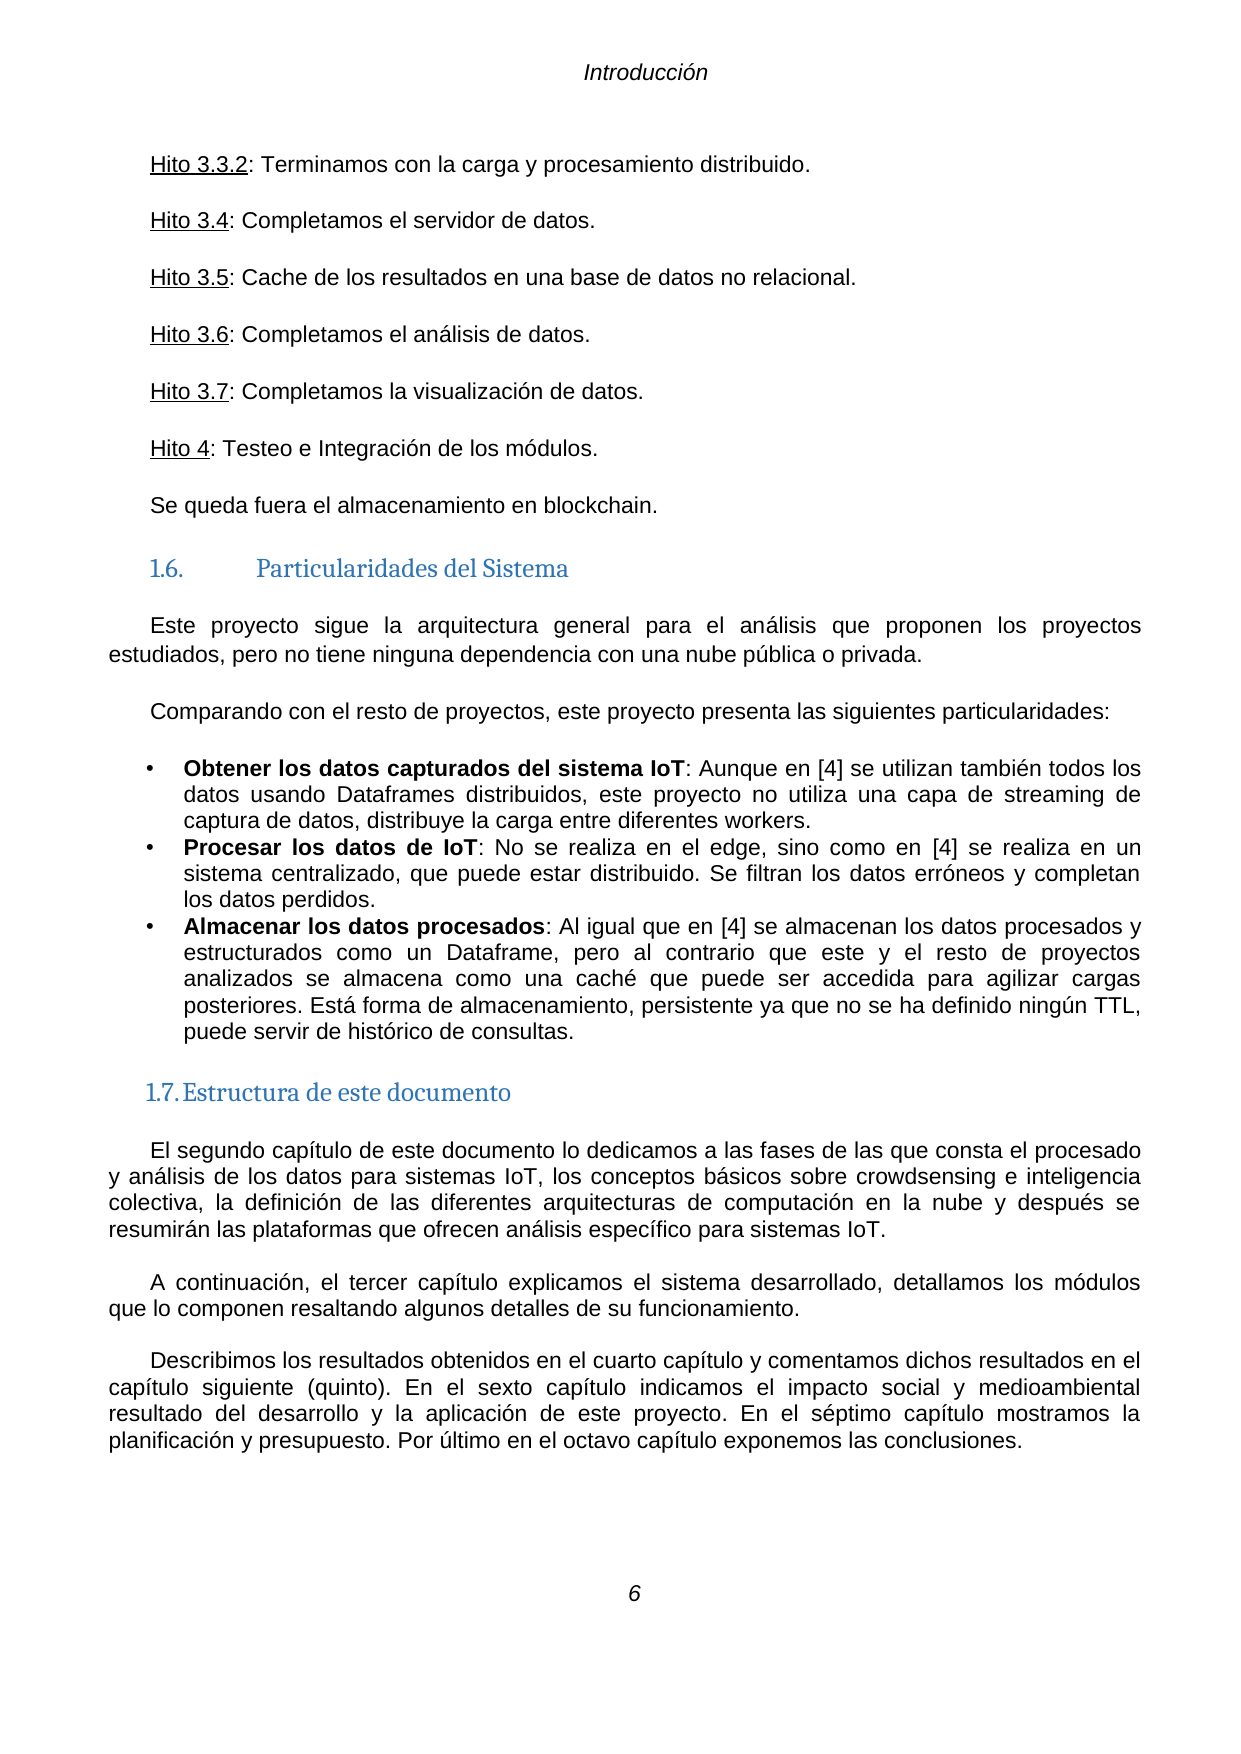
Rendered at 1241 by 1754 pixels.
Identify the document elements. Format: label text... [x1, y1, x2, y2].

text Hito 3.3.2: Terminamos con la carga y procesamiento distribuido. [108, 151, 1142, 177]
list Procesar los datos de IoT: No se realiza en el edge, sino como en [4] se realiza en un sistema centralizado, que puede estar distribuido. Se filtran los datos erróneos y completan los datos perdidos. [146, 834, 1142, 913]
text Este proyecto sigue la arquitectura general para el análisis que proponen los proyectos estudiados, pero no tiene ninguna dependencia con una nube pública o privada. [108, 612, 1142, 667]
text Describimos los resultados obtenidos en el cuarto capítulo y comentamos dichos resultados en el capítulo siguiente (quinto). En el sexto capítulo indicamos el impacto social y medioambiental resultado del desarrollo y la aplicación de este proyecto. En el séptimo capítulo mostramos la planificación y presupuesto. Por último en el octavo capítulo exponemos las conclusiones. [108, 1347, 1142, 1453]
text Hito 3.5: Cache de los resultados en una base de datos no relacional. [108, 264, 1142, 291]
text Hito 3.6: Completamos el análisis de datos. [108, 321, 1142, 347]
text A continuación, el tercer capítulo explicamos el sistema desarrollado, detallamos los módulos que lo componen resaltando algunos detalles de su funcionamiento. [108, 1268, 1142, 1321]
text Hito 3.7: Completamos la visualización de datos. [108, 378, 1142, 404]
text Hito 4: Testeo e Integración de los módulos. [108, 435, 1142, 461]
text El segundo capítulo de este documento lo dedicamos a las fases de las que consta el procesado y análisis de los datos para sistemas IoT, los conceptos básicos sobre crowdsensing e inteligencia colectiva, la definición de las diferentes arquitecturas de computación en la nube y después se resumirán las plataformas que ofrecen análisis específico para sistemas IoT. [108, 1137, 1142, 1242]
subtitle Particularidades del Sistema [108, 553, 1142, 584]
subtitle Estructura de este documento [146, 1077, 1142, 1108]
text Hito 3.4: Completamos el servidor de datos. [108, 207, 1142, 234]
list Almacenar los datos procesados: Al igual que en [4] se almacenan los datos procesados y estructurados como un Dataframe, pero al contrario que este y el resto de proyectos analizados se almacena como una caché que puede ser accedida para agilizar cargas posteriores. Está forma de almacenamiento, persistente ya que no se ha definido ningún TTL, puede servir de histórico de consultas. [146, 913, 1142, 1044]
text Se queda fuera el almacenamiento en blockchain. [108, 492, 1142, 518]
list Obtener los datos capturados del sistema IoT: Aunque en [4] se utilizan también todos los datos usando Dataframes distribuidos, este proyecto no utiliza una capa de streaming de captura de datos, distribuye la carga entre diferentes workers. [146, 754, 1142, 834]
text Comparando con el resto de proyectos, este proyecto presenta las siguientes particularidades: [108, 698, 1142, 724]
